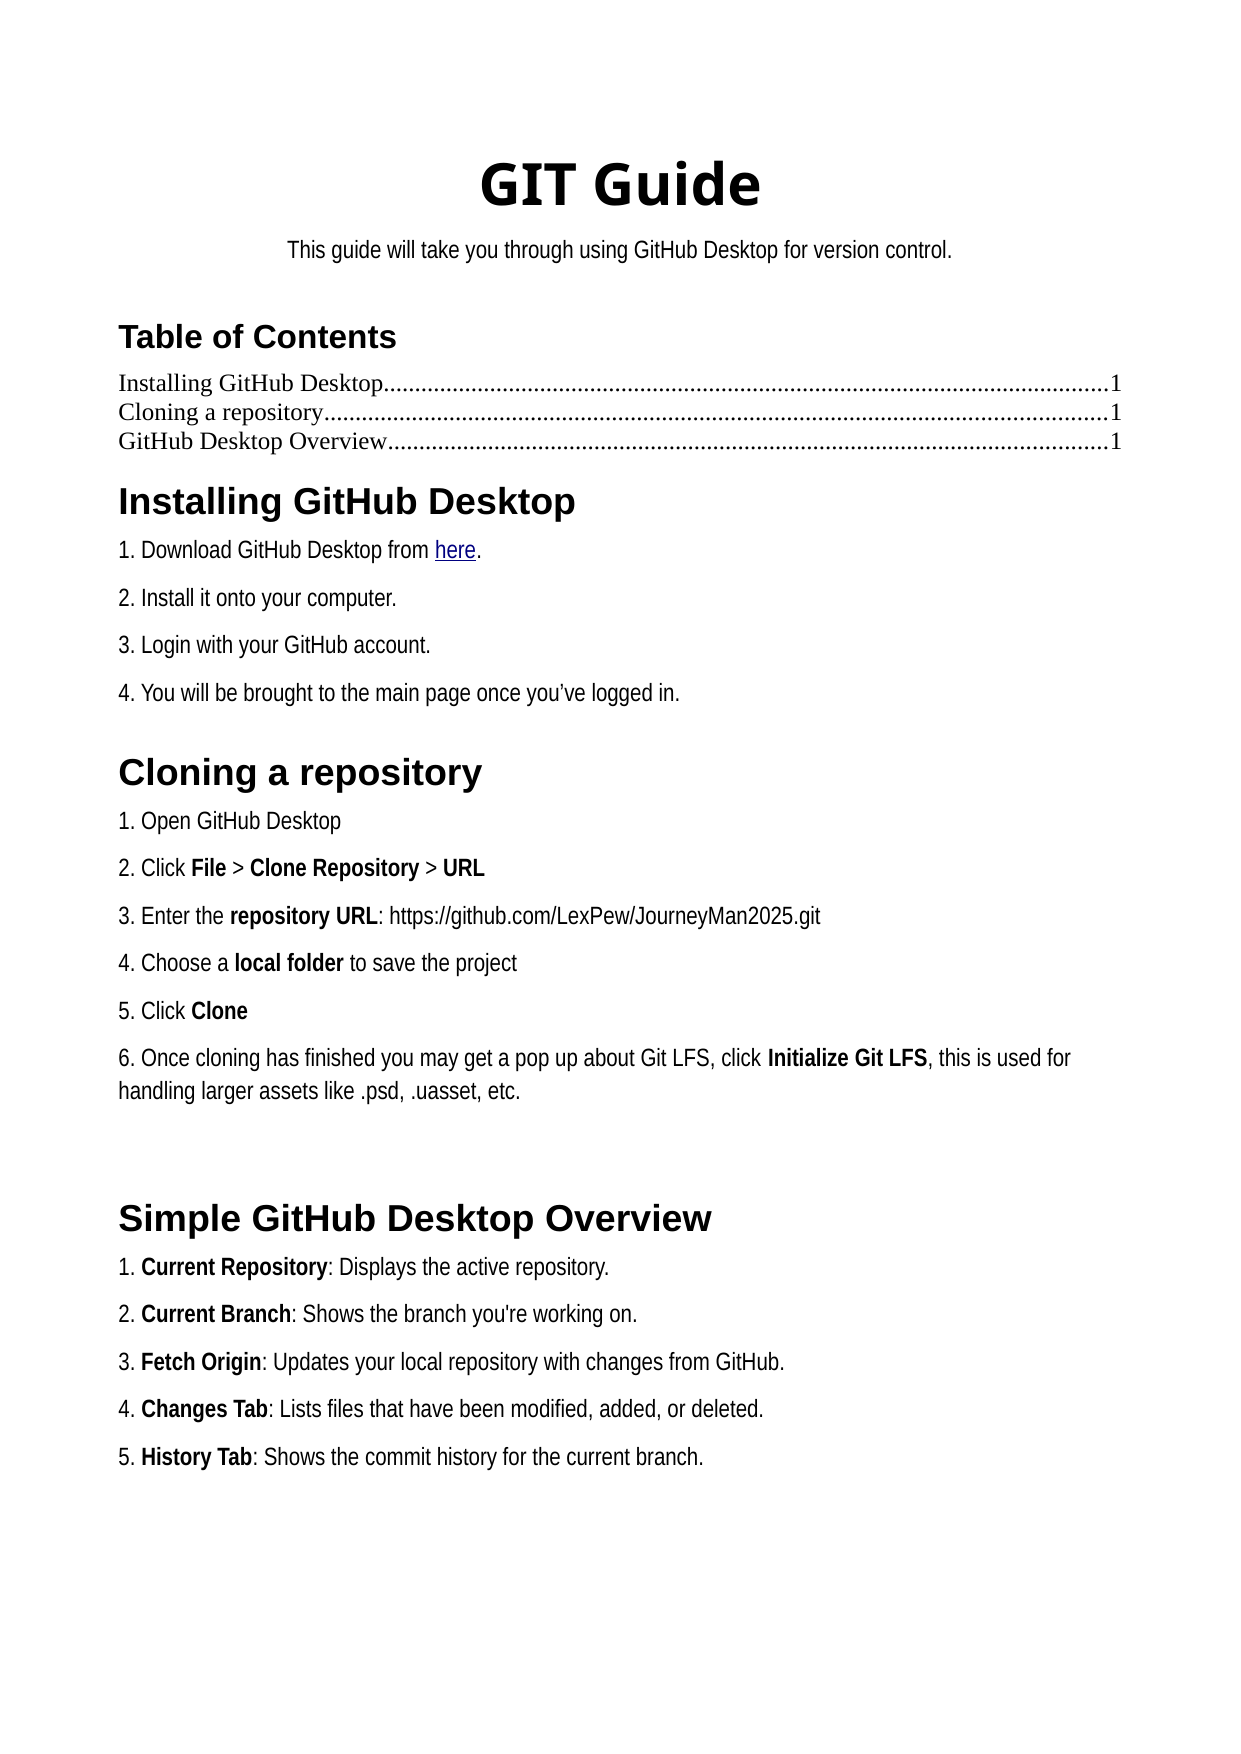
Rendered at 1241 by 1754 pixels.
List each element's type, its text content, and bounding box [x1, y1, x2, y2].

text Cloning a repository 1 [118, 397, 1122, 426]
text 2. Current Branch: Shows the branch you're working on. [118, 1299, 1122, 1328]
title GIT Guide [118, 143, 1122, 223]
subtitle Table of Contents [118, 317, 1122, 356]
text Installing GitHub Desktop 1 [118, 368, 1122, 397]
text 5. Click Clone [118, 996, 1122, 1024]
text 2. Click File > Clone Repository > URL [118, 853, 1122, 882]
text 4. Changes Tab: Lists files that have been modified, added, or deleted. [118, 1394, 1122, 1423]
text GitHub Desktop Overview 1 [118, 426, 1122, 454]
text 3. Fetch Origin: Updates your local repository with changes from GitHub. [118, 1347, 1122, 1376]
text 5. History Tab: Shows the commit history for the current branch. [118, 1442, 1122, 1471]
text 1. Download GitHub Desktop from here. [118, 535, 1122, 564]
text 3. Enter the repository URL: https://github.com/LexPew/JourneyMan2025.git [118, 901, 1122, 929]
subtitle Cloning a repository [118, 750, 1122, 793]
subtitle Simple GitHub Desktop Overview [118, 1196, 1122, 1239]
text 1. Current Repository: Displays the active repository. [118, 1252, 1122, 1281]
text 1. Open GitHub Desktop [118, 806, 1122, 834]
text This guide will take you through using GitHub Desktop for version control. [118, 235, 1122, 264]
text 3. Login with your GitHub account. [118, 630, 1122, 659]
text 4. You will be brought to the main page once you’ve logged in. [118, 678, 1122, 706]
text 2. Install it onto your computer. [118, 583, 1122, 611]
text 6. Once cloning has finished you may get a pop up about Git LFS, click Initialize Git LFS, this is used for handling larger assets like .psd, .uasset, etc. [118, 1043, 1122, 1105]
text 4. Choose a local folder to save the project [118, 948, 1122, 977]
subtitle Installing GitHub Desktop [118, 479, 1122, 523]
